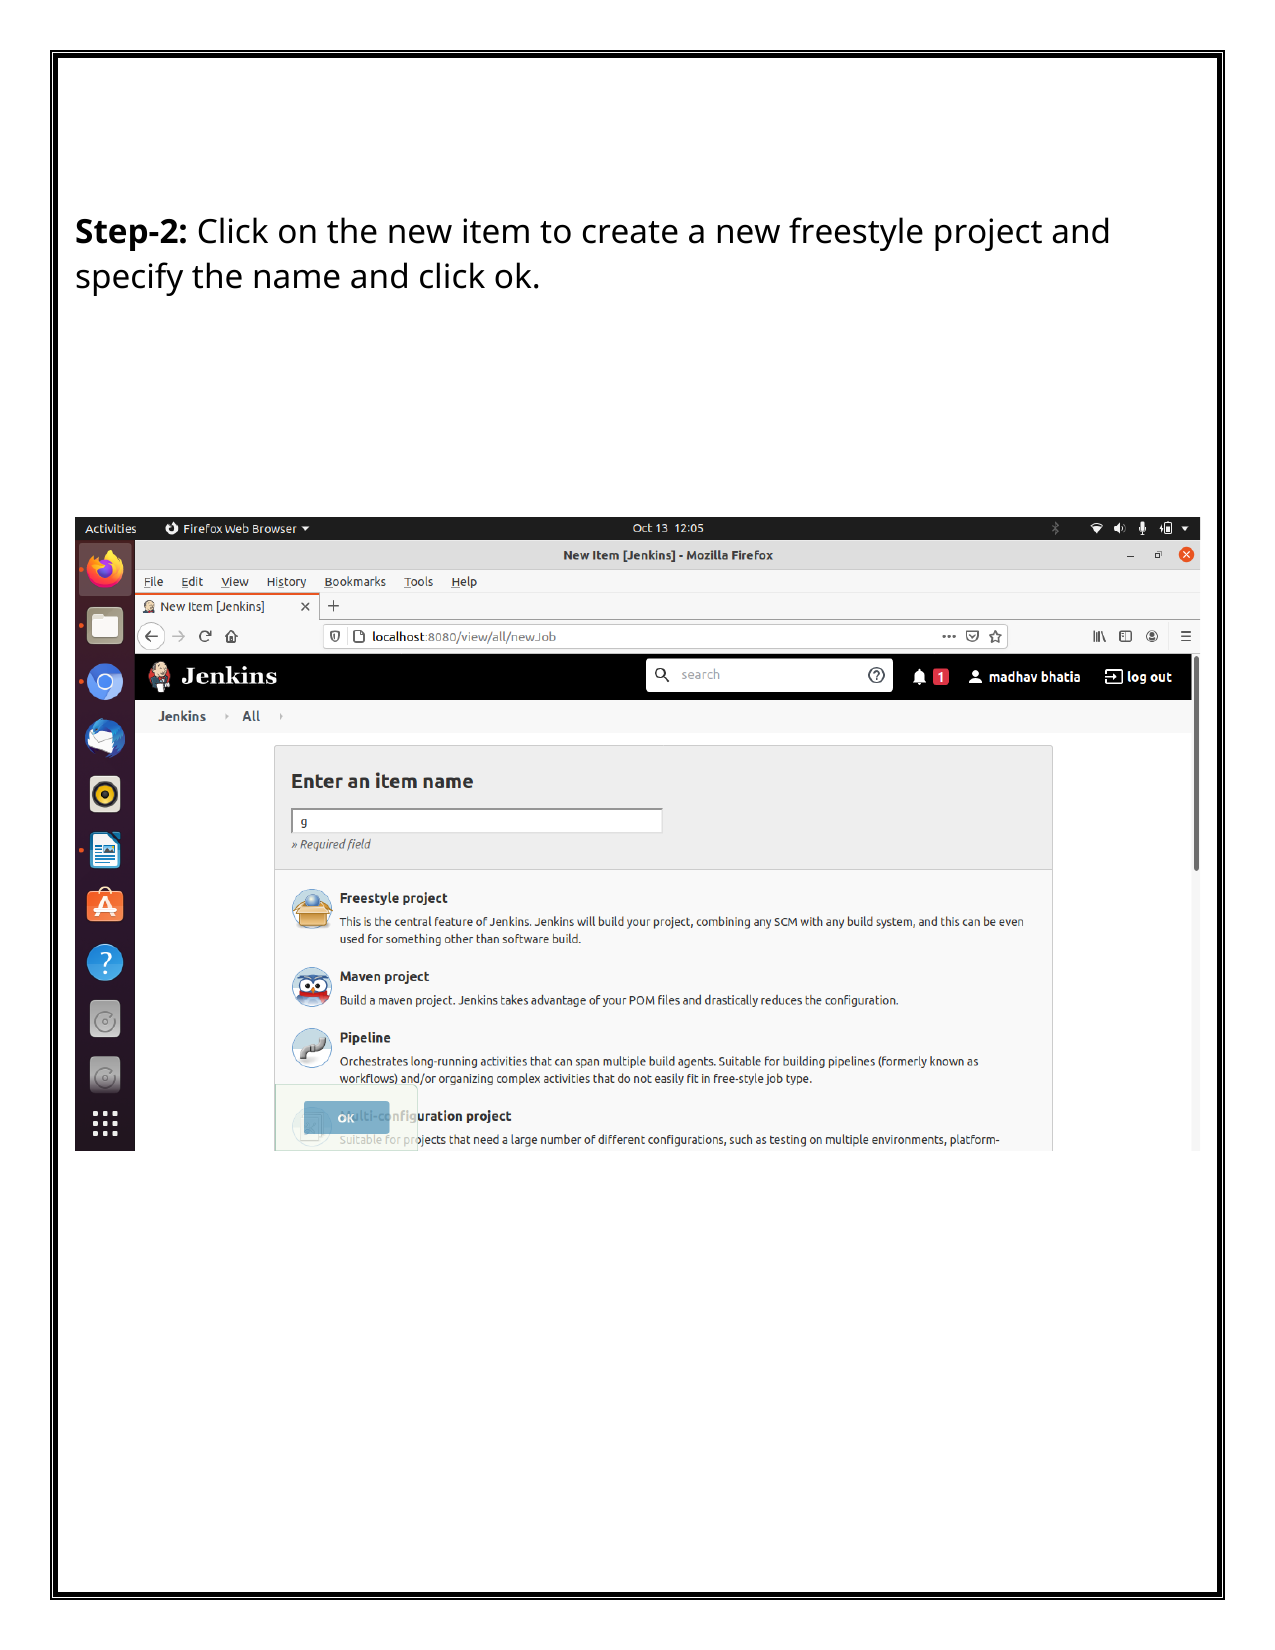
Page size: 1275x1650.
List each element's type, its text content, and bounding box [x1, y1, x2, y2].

text Step-2: Click on the new item to create a new freestyle project and specify the name and click ok. [75, 207, 1200, 298]
picture [75, 517, 1200, 1151]
